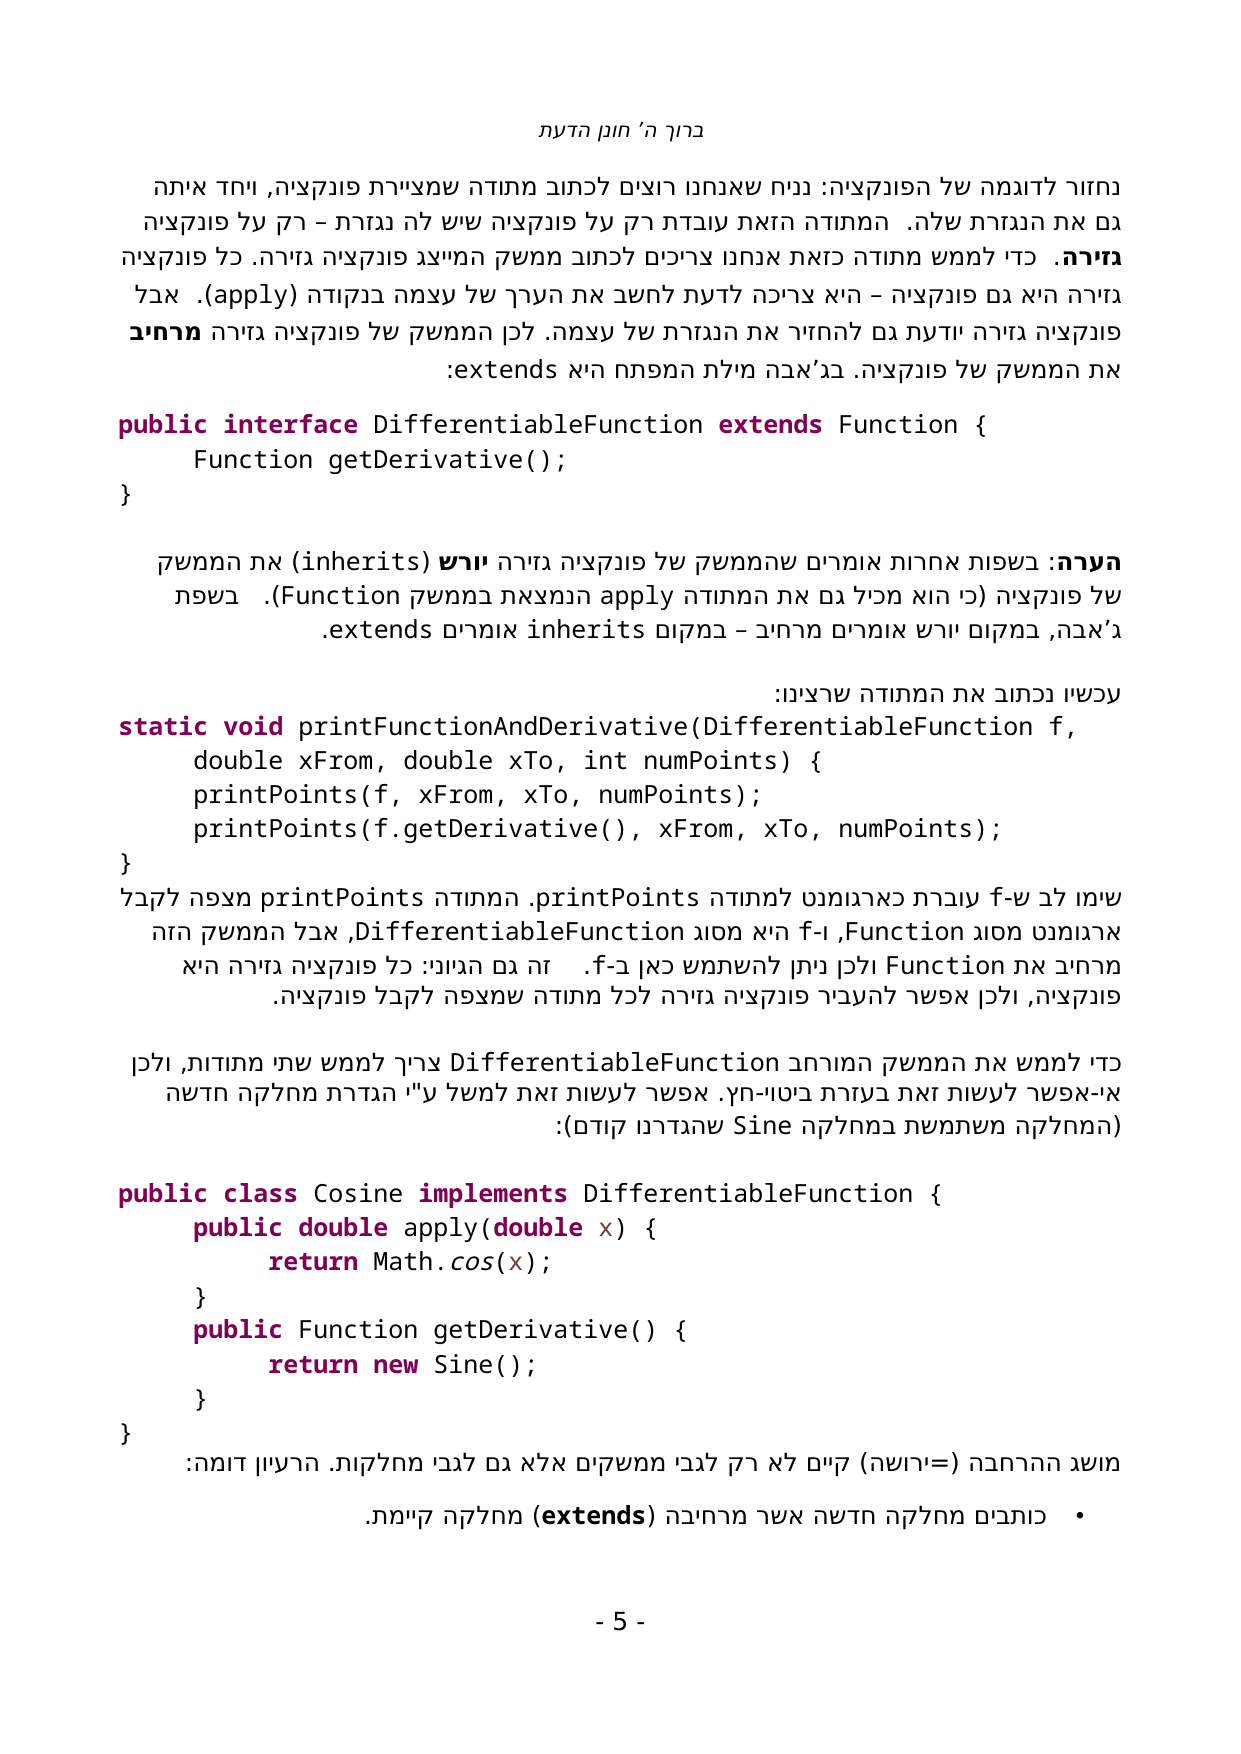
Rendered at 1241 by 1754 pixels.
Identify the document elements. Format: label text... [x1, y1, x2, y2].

text return Math.cos(x); [118, 1244, 1122, 1278]
list כותבים מחלקה חדשה אשר מרחיבה (extends) מחלקה קיימת. [118, 1498, 1084, 1532]
text public double apply(double x) { [118, 1210, 1122, 1244]
text printPoints(f, xFrom, xTo, numPoints); [118, 777, 1122, 811]
text } [118, 845, 1122, 879]
text } [118, 1380, 1122, 1414]
text return new Sine(); [118, 1346, 1122, 1380]
text double xFrom, double xTo, int numPoints) { [118, 743, 1122, 777]
text } [118, 1414, 1122, 1448]
text Function getDerivative(); [118, 441, 1122, 475]
text עכשיו נכתוב את המתודה שרצינו: [118, 680, 1122, 709]
text public class Cosine implements DifferentiableFunction { [118, 1176, 1122, 1210]
text הערה: בשפות אחרות אומרים שהממשק של פונקציה גזירה יורש (inherits) את הממשק של פונקציה (כי הוא מכיל גם את המתודה apply הנמצאת בממשק Function). בשפת ג’אבה, במקום יורש אומרים מרחיב – במקום inherits אומרים extends. [118, 543, 1122, 646]
text public interface DifferentiableFunction extends Function { [118, 407, 1122, 441]
text מושג ההרחבה (=ירושה) קיים לא רק לגבי ממשקים אלא גם לגבי מחלקות. הרעיון דומה: [118, 1448, 1122, 1478]
text כדי לממש את הממשק המורחב DifferentiableFunction צריך לממש שתי מתודות, ולכן אי-אפשר לעשות זאת בעזרת ביטוי-חץ. אפשר לעשות זאת למשל ע"י הגדרת מחלקה חדשה (המחלקה משתמשת במחלקה Sine שהגדרנו קודם): [118, 1044, 1122, 1142]
text נחזור לדוגמה של הפונקציה: נניח שאנחנו רוצים לכתוב מתודה שמציירת פונקציה, ויחד איתה גם את הנגזרת שלה. המתודה הזאת עובדת רק על פונקציה שיש לה נגזרת – רק על פונקציה גזירה. כדי לממש מתודה כזאת אנחנו צריכים לכתוב ממשק המייצג פונקציה גזירה. כל פונקציה גזירה היא גם פונקציה – היא צריכה לדעת לחשב את הערך של עצמה בנקודה (apply). אבל פונקציה גזירה יודעת גם להחזיר את הנגזרת של עצמה. לכן הממשק של פונקציה גזירה מרחיב את הממשק של פונקציה. בג’אבה מילת המפתח היא extends: [118, 172, 1122, 386]
text שימו לב ש-f עוברת כארגומנט למתודה printPoints. המתודה printPoints מצפה לקבל ארגומנט מסוג Function, ו-f היא מסוג DifferentiableFunction, אבל הממשק הזה מרחיב את Function ולכן ניתן להשתמש כאן ב-f. זה גם הגיוני: כל פונקציה גזירה היא פונקציה, ולכן אפשר להעביר פונקציה גזירה לכל מתודה שמצפה לקבל פונקציה. [118, 879, 1122, 1011]
text } [118, 475, 1122, 509]
text public Function getDerivative() { [118, 1312, 1122, 1346]
text } [118, 1278, 1122, 1312]
text static void printFunctionAndDerivative(DifferentiableFunction f, [118, 709, 1122, 743]
text printPoints(f.getDerivative(), xFrom, xTo, numPoints); [118, 811, 1122, 845]
